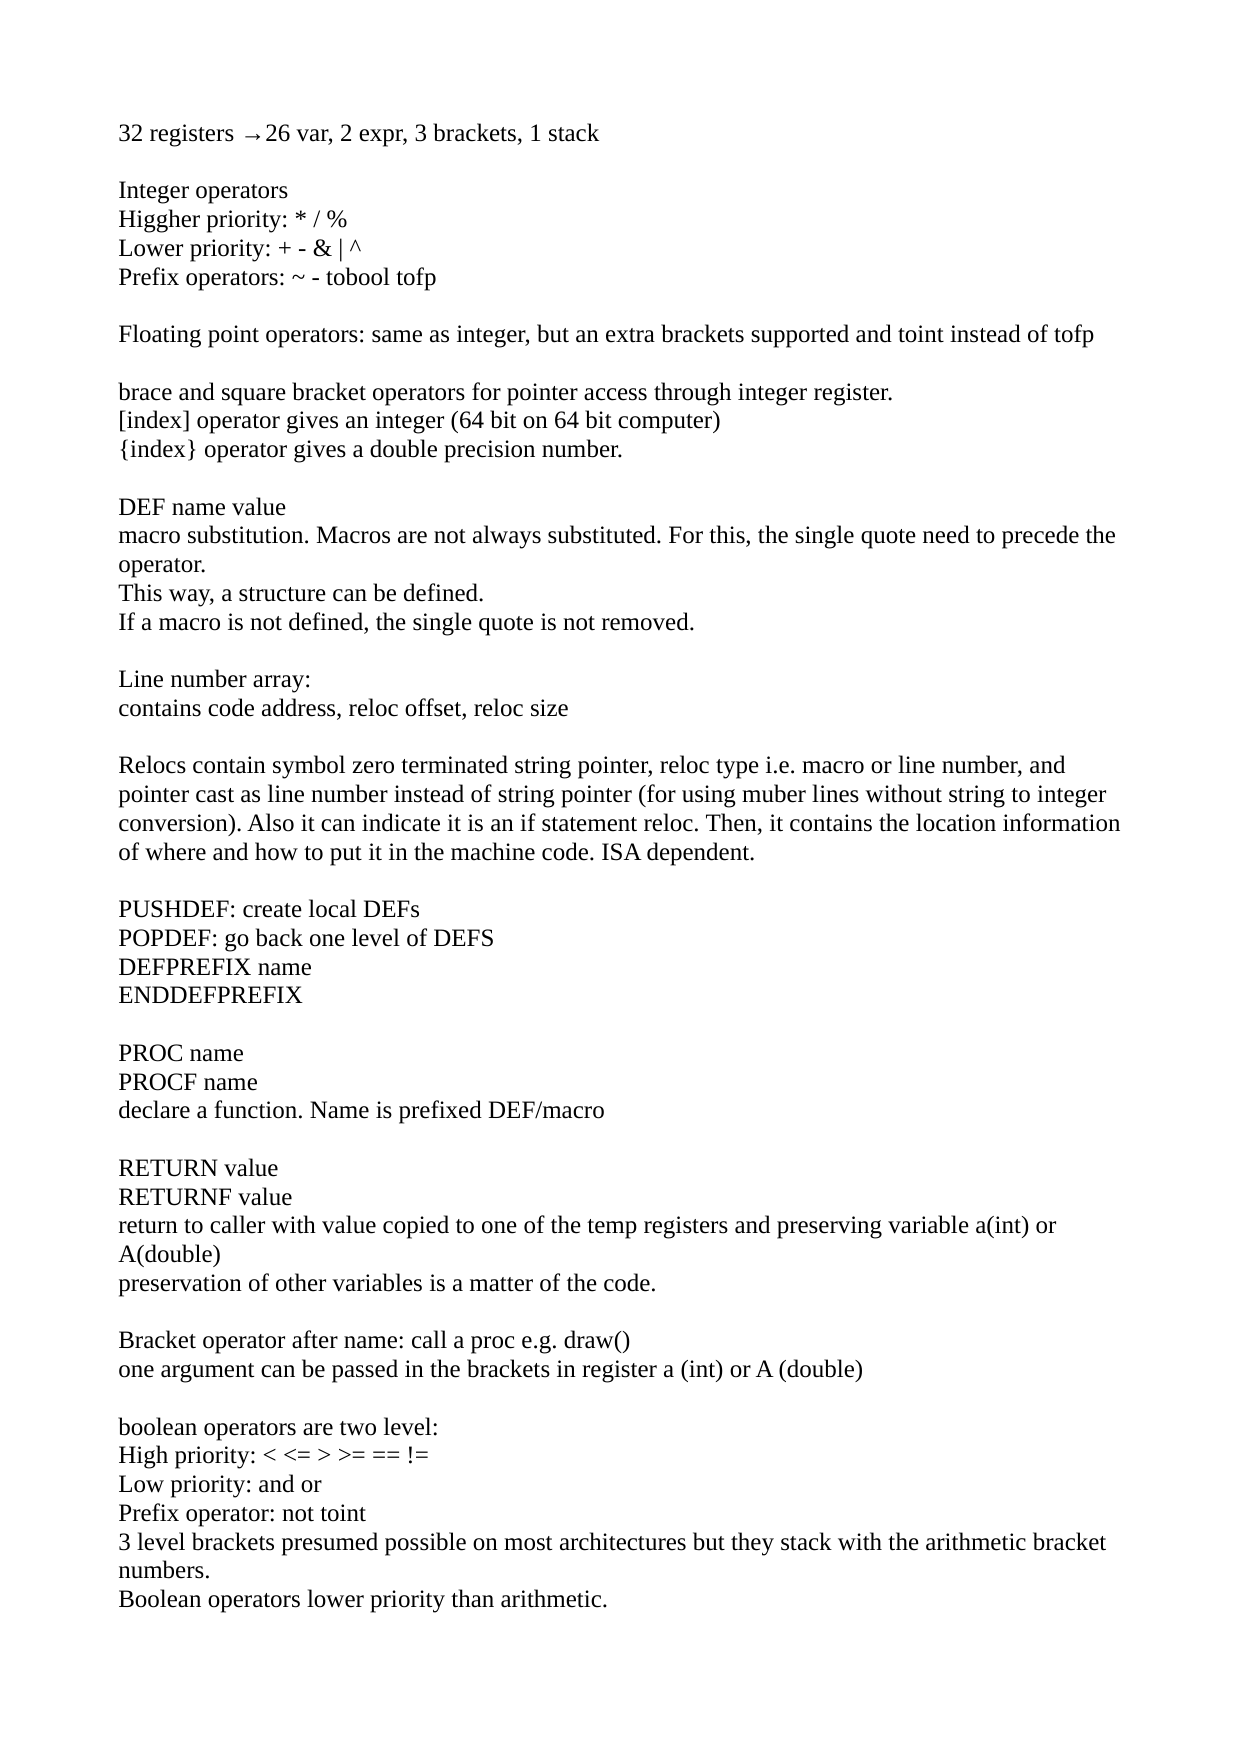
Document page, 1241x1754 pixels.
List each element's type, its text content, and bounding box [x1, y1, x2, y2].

text declare a function. Name is prefixed DEF/macro [118, 1096, 1122, 1124]
text DEF name value [118, 492, 1122, 521]
text PROCF name [118, 1067, 1122, 1096]
text 32 registers →26 var, 2 expr, 3 brackets, 1 stack [118, 118, 1122, 147]
text High priority: < <= > >= == != [118, 1441, 1122, 1469]
text preservation of other variables is a matter of the code. [118, 1268, 1122, 1297]
text Prefix operator: not toint [118, 1498, 1122, 1527]
text Prefix operators: ~ - tobool tofp [118, 262, 1122, 291]
text Lower priority: + - & | ^ [118, 233, 1122, 262]
text PUSHDEF: create local DEFs [118, 894, 1122, 923]
text Bracket operator after name: call a proc e.g. draw() [118, 1326, 1122, 1354]
text [index] operator gives an integer (64 bit on 64 bit computer) [118, 406, 1122, 434]
text brace and square bracket operators for pointer access through integer register. [118, 377, 1122, 406]
text This way, a structure can be defined. [118, 578, 1122, 607]
text Relocs contain symbol zero terminated string pointer, reloc type i.e. macro or line number, and pointer cast as line number instead of string pointer (for using muber lines without string to integer conversion). Also it can indicate it is an if statement reloc. Then, it contains the location information of where and how to put it in the machine code. ISA dependent. [118, 751, 1122, 866]
text boolean operators are two level: [118, 1412, 1122, 1441]
text PROC name [118, 1038, 1122, 1067]
text If a macro is not defined, the single quote is not removed. [118, 607, 1122, 636]
text Floating point operators: same as integer, but an extra brackets supported and toint instead of tofp [118, 319, 1122, 348]
text Line number array: [118, 664, 1122, 693]
text RETURN value [118, 1153, 1122, 1182]
text RETURNF value [118, 1182, 1122, 1211]
text contains code address, reloc offset, reloc size [118, 693, 1122, 722]
text Higgher priority: * / % [118, 204, 1122, 233]
text {index} operator gives a double precision number. [118, 434, 1122, 463]
text Integer operators [118, 176, 1122, 204]
text one argument can be passed in the brackets in register a (int) or A (double) [118, 1354, 1122, 1383]
text ENDDEFPREFIX [118, 981, 1122, 1009]
text Boolean operators lower priority than arithmetic. [118, 1584, 1122, 1613]
text macro substitution. Macros are not always substituted. For this, the single quote need to precede the operator. [118, 521, 1122, 578]
text Low priority: and or [118, 1469, 1122, 1498]
text DEFPREFIX name [118, 952, 1122, 981]
text POPDEF: go back one level of DEFS [118, 923, 1122, 952]
text 3 level brackets presumed possible on most architectures but they stack with the arithmetic bracket numbers. [118, 1527, 1122, 1584]
text return to caller with value copied to one of the temp registers and preserving variable a(int) or A(double) [118, 1211, 1122, 1268]
